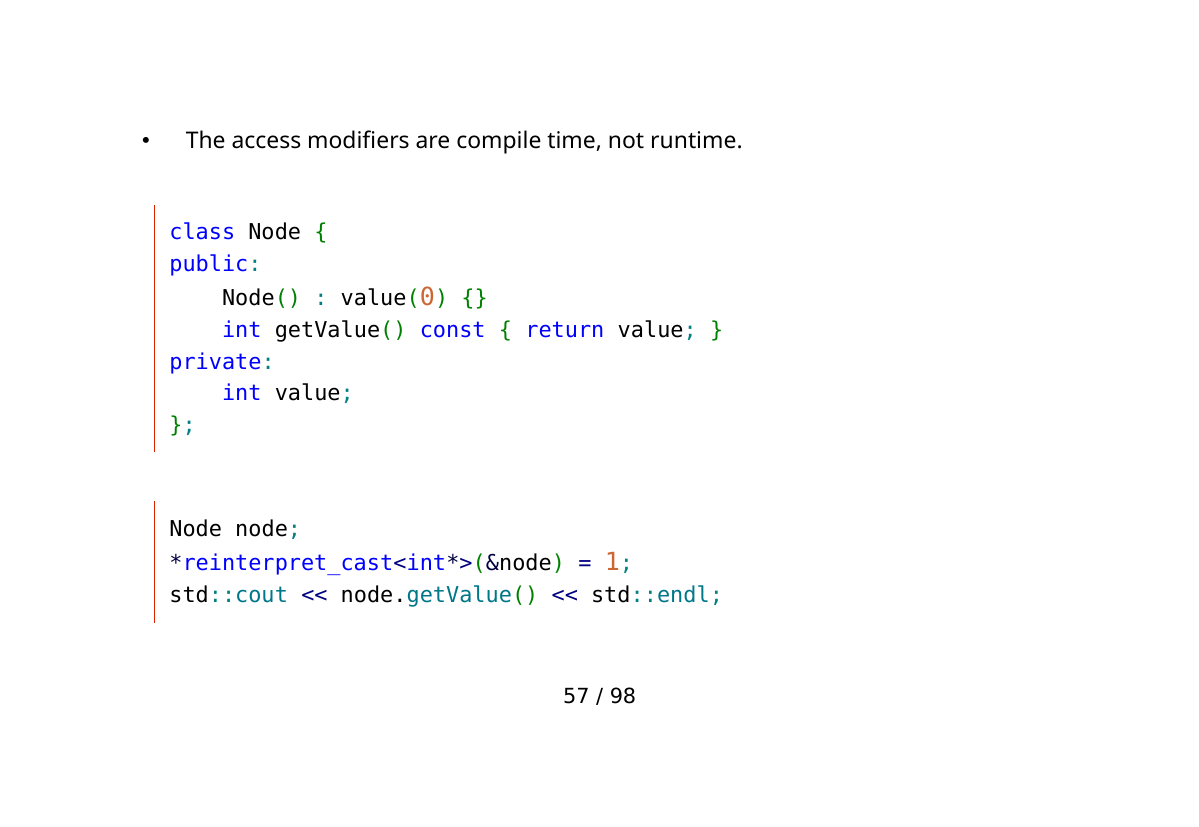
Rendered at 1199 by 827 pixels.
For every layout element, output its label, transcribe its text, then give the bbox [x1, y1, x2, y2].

text int getValue() const { return value; } [155, 302, 1081, 334]
text *reinterpret_cast<int*>(&node) = 1; [155, 533, 1081, 568]
text int value; [155, 365, 1081, 397]
text std::cout << node.getValue() << std::endl; [155, 568, 1081, 623]
subtitle The access modifiers are compile time, not runtime. [142, 124, 1081, 155]
text public: [155, 236, 1081, 267]
text Node node; [155, 501, 1081, 533]
text class Node { [154, 204, 1081, 236]
text }; [155, 397, 1081, 452]
text private: [155, 334, 1081, 365]
text Node() : value(0) {} [155, 267, 1081, 302]
